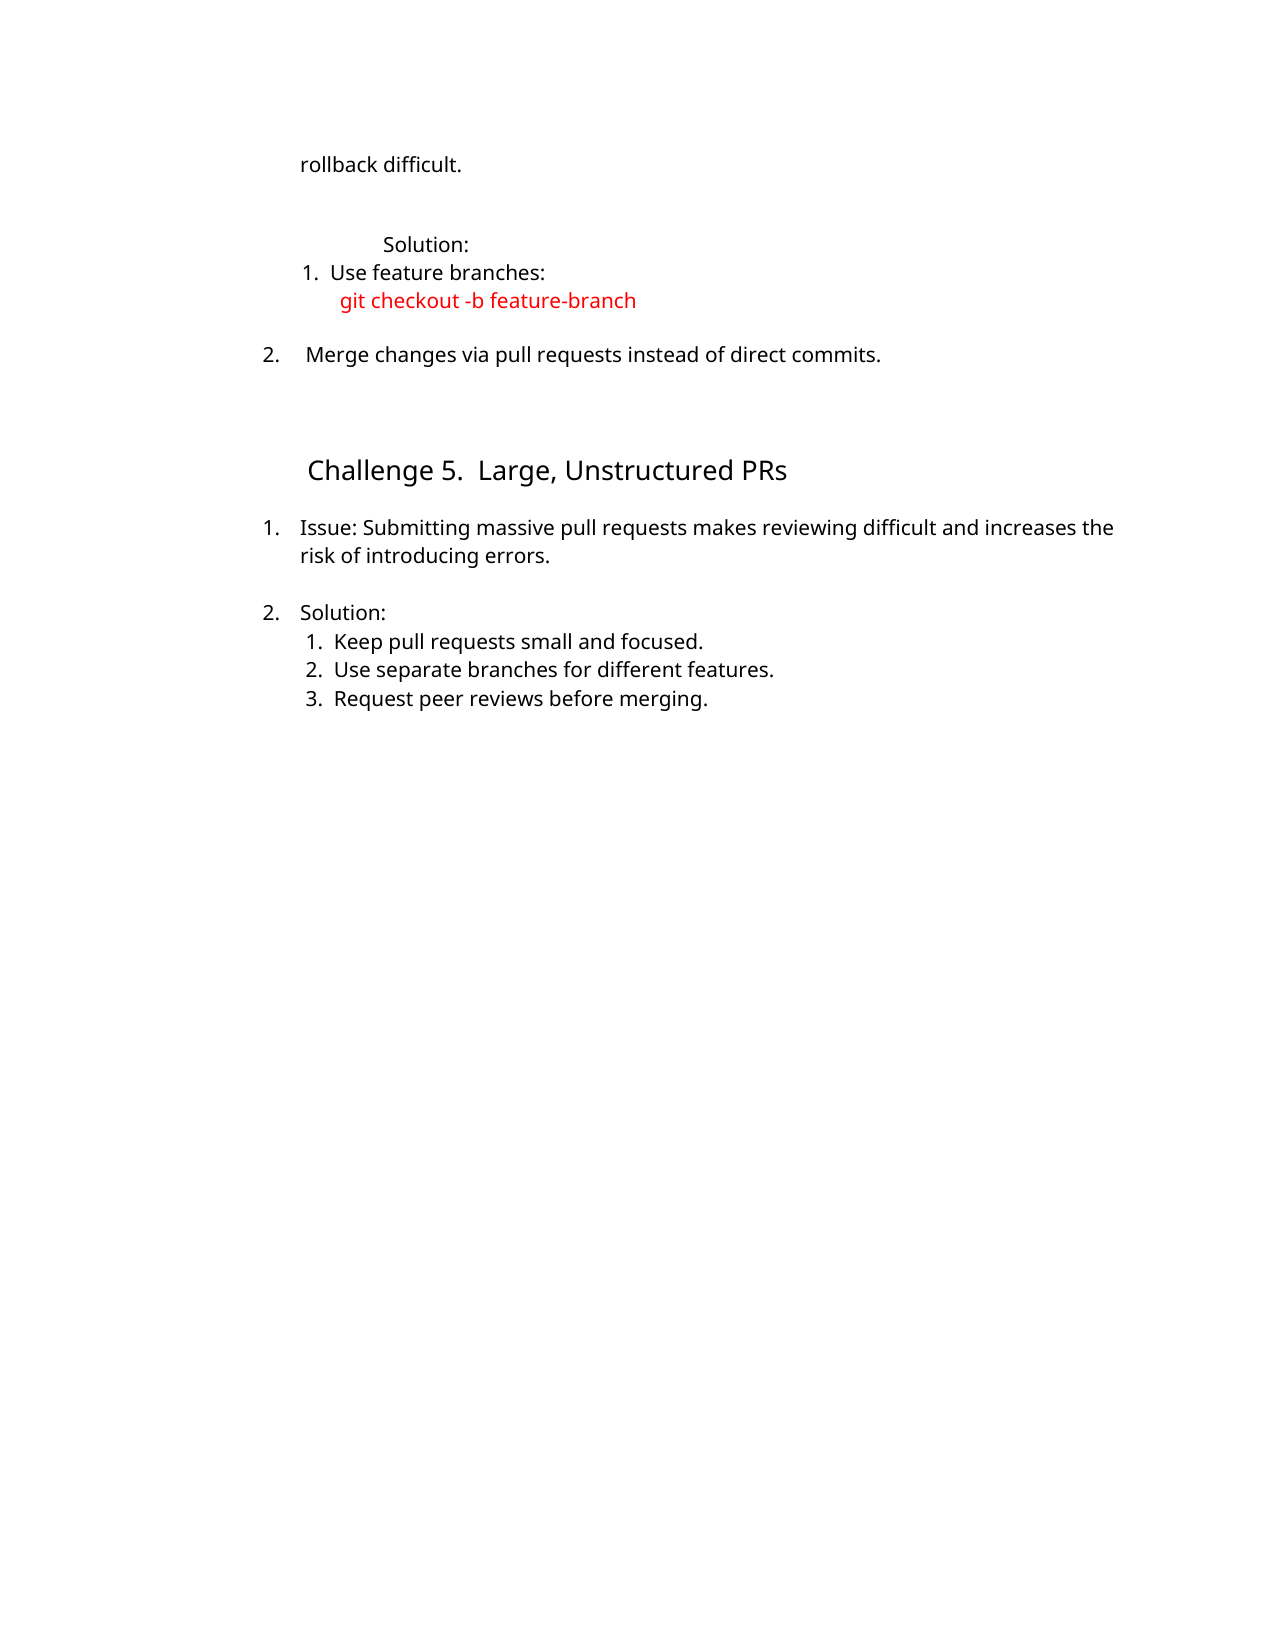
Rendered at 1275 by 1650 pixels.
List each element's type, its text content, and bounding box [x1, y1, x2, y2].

list Issue: Submitting massive pull requests makes reviewing difficult and increases the risk of introducing errors. [262, 513, 1125, 598]
text Solution: 1. Use feature branches: git checkout -b feature-branch [150, 230, 1125, 315]
list Solution: 1. Keep pull requests small and focused. 2. Use separate branches for different features. 3. Request peer reviews before merging. [262, 598, 1125, 712]
subtitle Challenge 5. Large, Unstructured PRs [300, 451, 1125, 488]
list rollback difficult. [262, 150, 1125, 205]
list Merge changes via pull requests instead of direct commits. [262, 340, 1125, 368]
